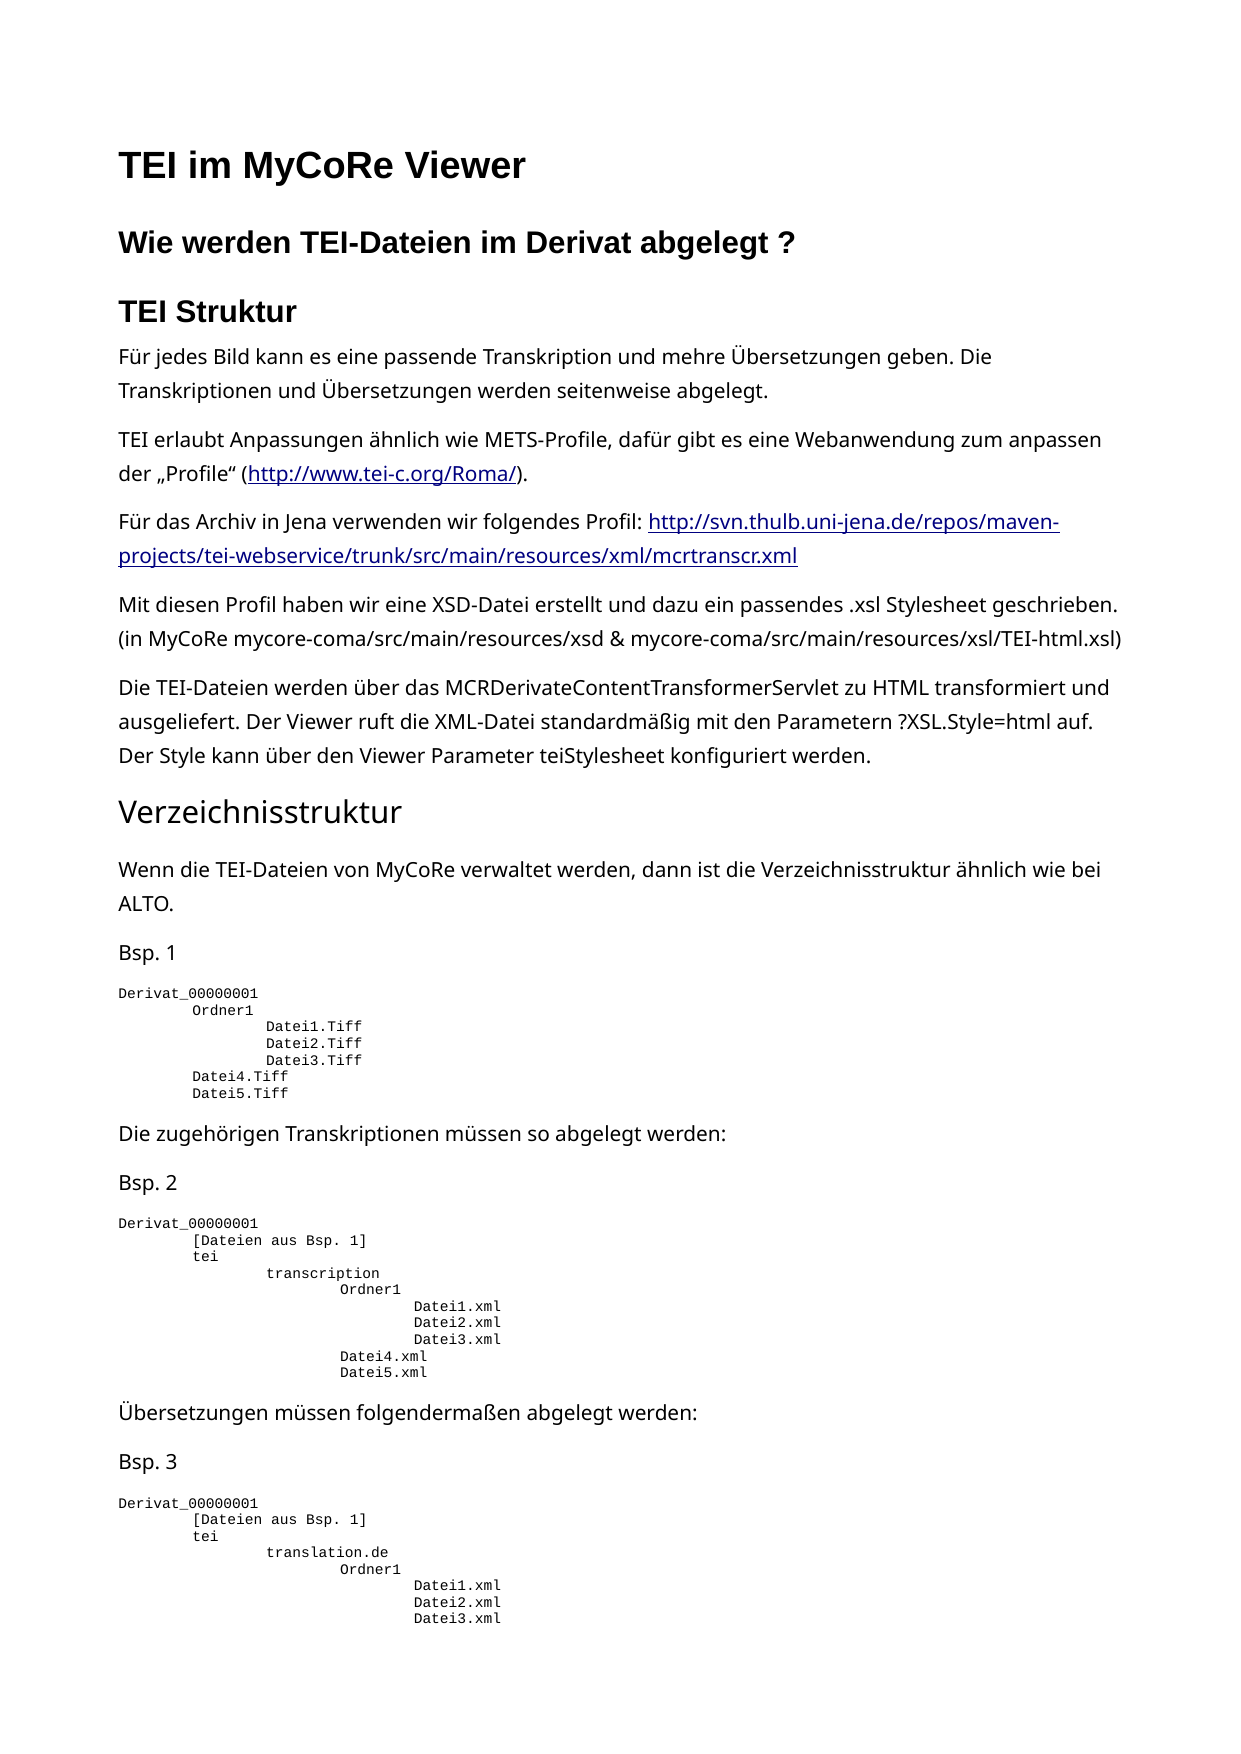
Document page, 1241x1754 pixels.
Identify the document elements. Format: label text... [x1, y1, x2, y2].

text Mit diesen Profil haben wir eine XSD-Datei erstellt und dazu ein passendes .xsl Stylesheet geschrieben. (in MyCoRe mycore-coma/src/main/resources/xsd & mycore-coma/src/main/resources/xsl/TEI-html.xsl) [118, 590, 1122, 653]
text Datei2.xml [118, 1316, 1122, 1332]
subtitle TEI im MyCoRe Viewer [118, 143, 1122, 187]
text Ordner1 [118, 1283, 1122, 1299]
text translation.de [118, 1546, 1122, 1562]
text transcription [118, 1266, 1122, 1283]
text Datei4.xml [118, 1349, 1122, 1365]
text Datei5.Tiff [118, 1086, 1122, 1102]
subtitle Wie werden TEI-Dateien im Derivat abgelegt ? [118, 224, 1122, 260]
text Ordner1 [118, 1003, 1122, 1020]
text Datei5.xml [118, 1365, 1122, 1382]
text Für das Archiv in Jena verwenden wir folgendes Profil: http://svn.thulb.uni-jena.de/repos/maven-projects/tei-webservice/trunk/src/main/resources/xml/mcrtranscr.xml [118, 507, 1122, 570]
text Datei3.xml [118, 1612, 1122, 1628]
text Derivat_00000001 [118, 1216, 1122, 1233]
text tei [118, 1249, 1122, 1266]
text Datei2.Tiff [118, 1036, 1122, 1053]
text Datei4.Tiff [118, 1069, 1122, 1086]
text Übersetzungen müssen folgendermaßen abgelegt werden: [118, 1398, 1122, 1427]
text Datei1.xml [118, 1579, 1122, 1595]
text Die TEI-Dateien werden über das MCRDerivateContentTransformerServlet zu HTML transformiert und ausgeliefert. Der Viewer ruft die XML-Datei standardmäßig mit den Parametern ?XSL.Style=html auf. Der Style kann über den Viewer Parameter teiStylesheet konfiguriert werden. [118, 673, 1122, 769]
text Die zugehörigen Transkriptionen müssen so abgelegt werden: [118, 1119, 1122, 1147]
text TEI erlaubt Anpassungen ähnlich wie METS-Profile, dafür gibt es eine Webanwendung zum anpassen der „Profile“ (http://www.tei-c.org/Roma/). [118, 425, 1122, 487]
text Für jedes Bild kann es eine passende Transkription und mehre Übersetzungen geben. Die Transkriptionen und Übersetzungen werden seitenweise abgelegt. [118, 342, 1122, 404]
text tei [118, 1529, 1122, 1546]
text [Dateien aus Bsp. 1] [118, 1233, 1122, 1249]
text Bsp. 3 [118, 1447, 1122, 1476]
text Datei1.xml [118, 1299, 1122, 1316]
text Datei3.xml [118, 1332, 1122, 1349]
subtitle TEI Struktur [118, 293, 1122, 329]
text Derivat_00000001 [118, 1496, 1122, 1512]
text Datei2.xml [118, 1595, 1122, 1612]
text Derivat_00000001 [118, 987, 1122, 1003]
text [Dateien aus Bsp. 1] [118, 1512, 1122, 1529]
text Bsp. 1 [118, 938, 1122, 966]
text Datei1.Tiff [118, 1020, 1122, 1036]
text Bsp. 2 [118, 1168, 1122, 1196]
text Ordner1 [118, 1562, 1122, 1579]
text Datei3.Tiff [118, 1053, 1122, 1069]
text Verzeichnisstruktur [118, 789, 1122, 832]
text Wenn die TEI-Dateien von MyCoRe verwaltet werden, dann ist die Verzeichnisstruktur ähnlich wie bei ALTO. [118, 855, 1122, 918]
